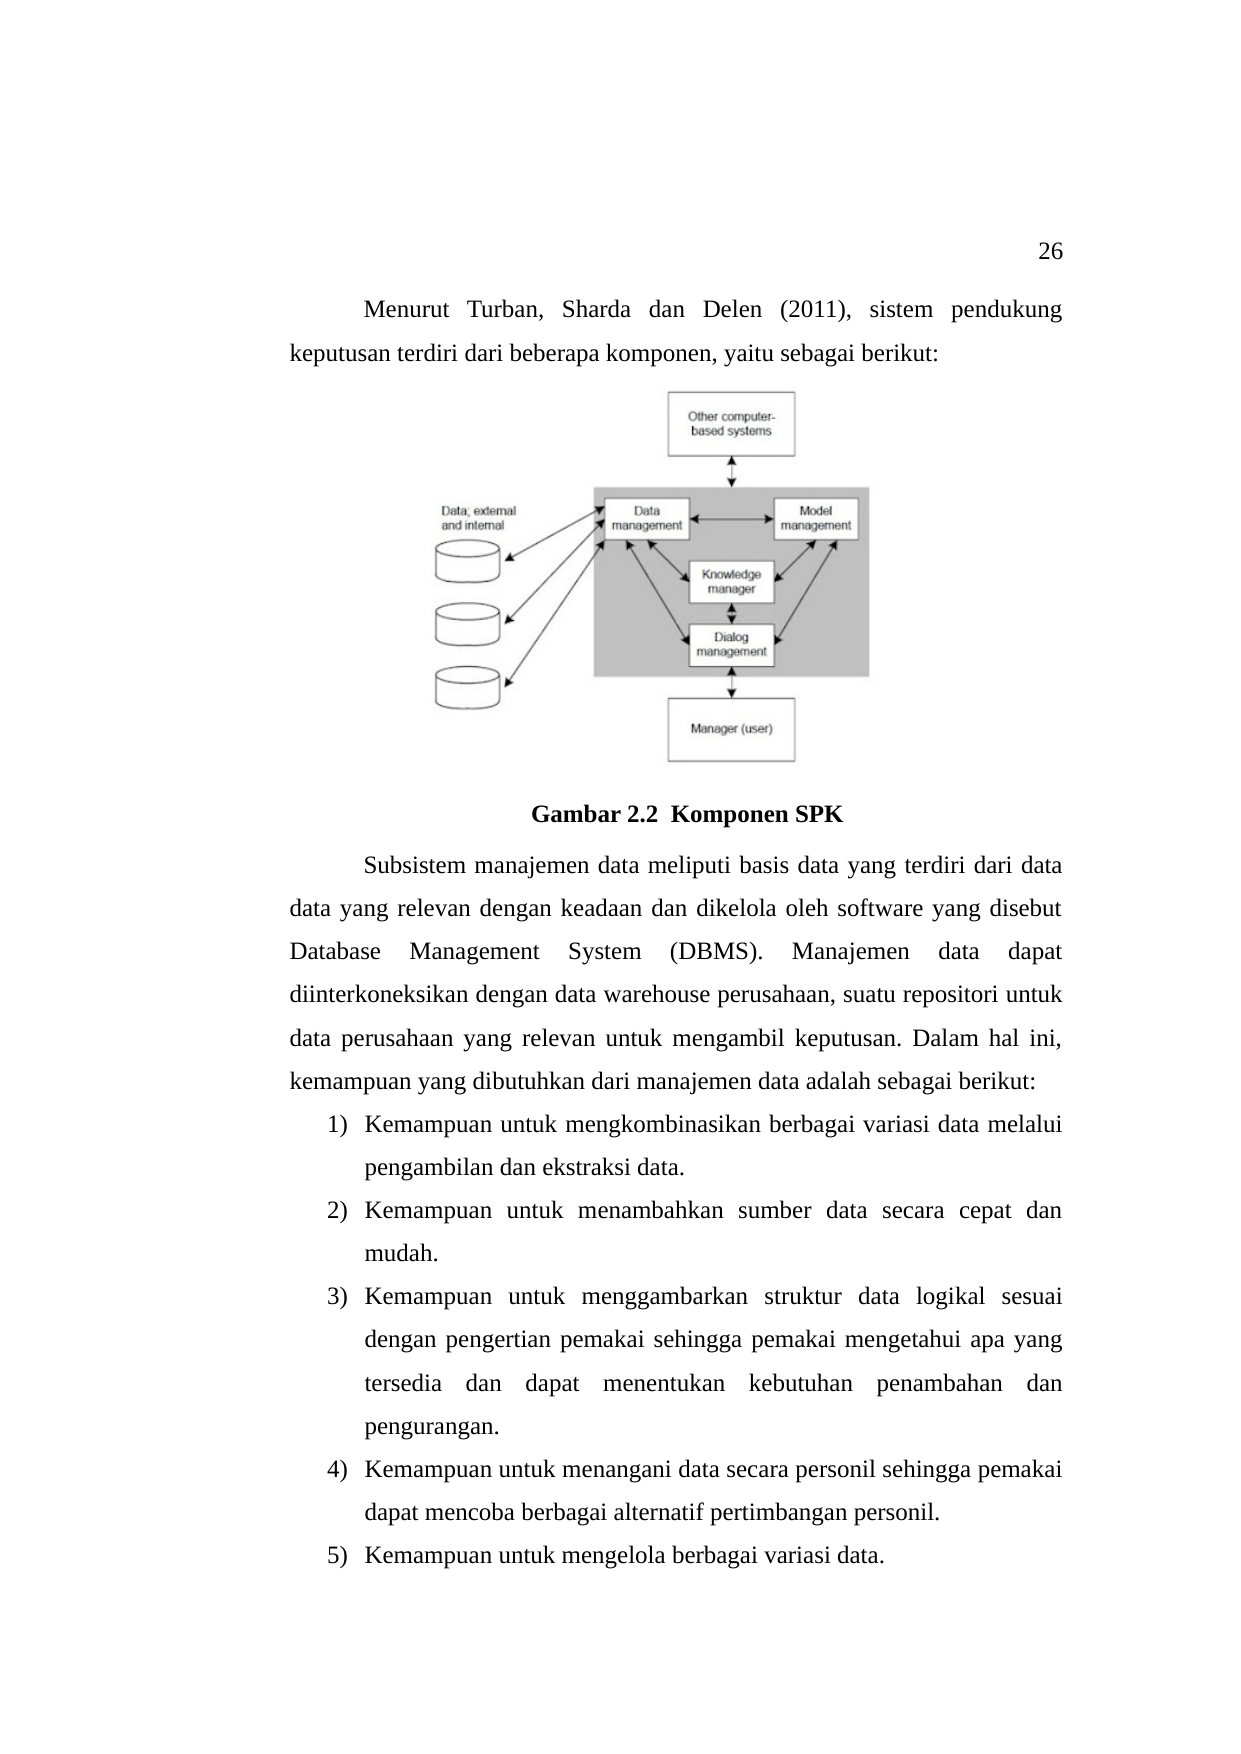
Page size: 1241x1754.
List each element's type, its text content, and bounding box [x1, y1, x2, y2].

picture [413, 380, 886, 776]
list Kemampuan untuk menangani data secara personil sehingga pemakai dapat mencoba berbagai alternatif pertimbangan personil. [327, 1454, 1063, 1526]
text Menurut Turban, Sharda dan Delen (2011), sistem pendukung keputusan terdiri dari beberapa komponen, yaitu sebagai berikut: [289, 294, 1063, 366]
list Kemampuan untuk menambahkan sumber data secara cepat dan mudah. [327, 1195, 1063, 1267]
list Kemampuan untuk mengkombinasikan berbagai variasi data melalui pengambilan dan ekstraksi data. [327, 1109, 1063, 1181]
text Gambar 2.2 Komponen SPK [236, 381, 1063, 827]
list Kemampuan untuk mengelola berbagai variasi data. [327, 1540, 1063, 1569]
text Subsistem manajemen data meliputi basis data yang terdiri dari data data yang relevan dengan keadaan dan dikelola oleh software yang disebut Database Management System (DBMS). Manajemen data dapat diinterkoneksikan dengan data warehouse perusahaan, suatu repositori untuk data perusahaan yang relevan untuk mengambil keputusan. Dalam hal ini, kemampuan yang dibutuhkan dari manajemen data adalah sebagai berikut: [289, 850, 1063, 1094]
list Kemampuan untuk menggambarkan struktur data logikal sesuai dengan pengertian pemakai sehingga pemakai mengetahui apa yang tersedia dan dapat menentukan kebutuhan penambahan dan pengurangan. [327, 1281, 1063, 1439]
